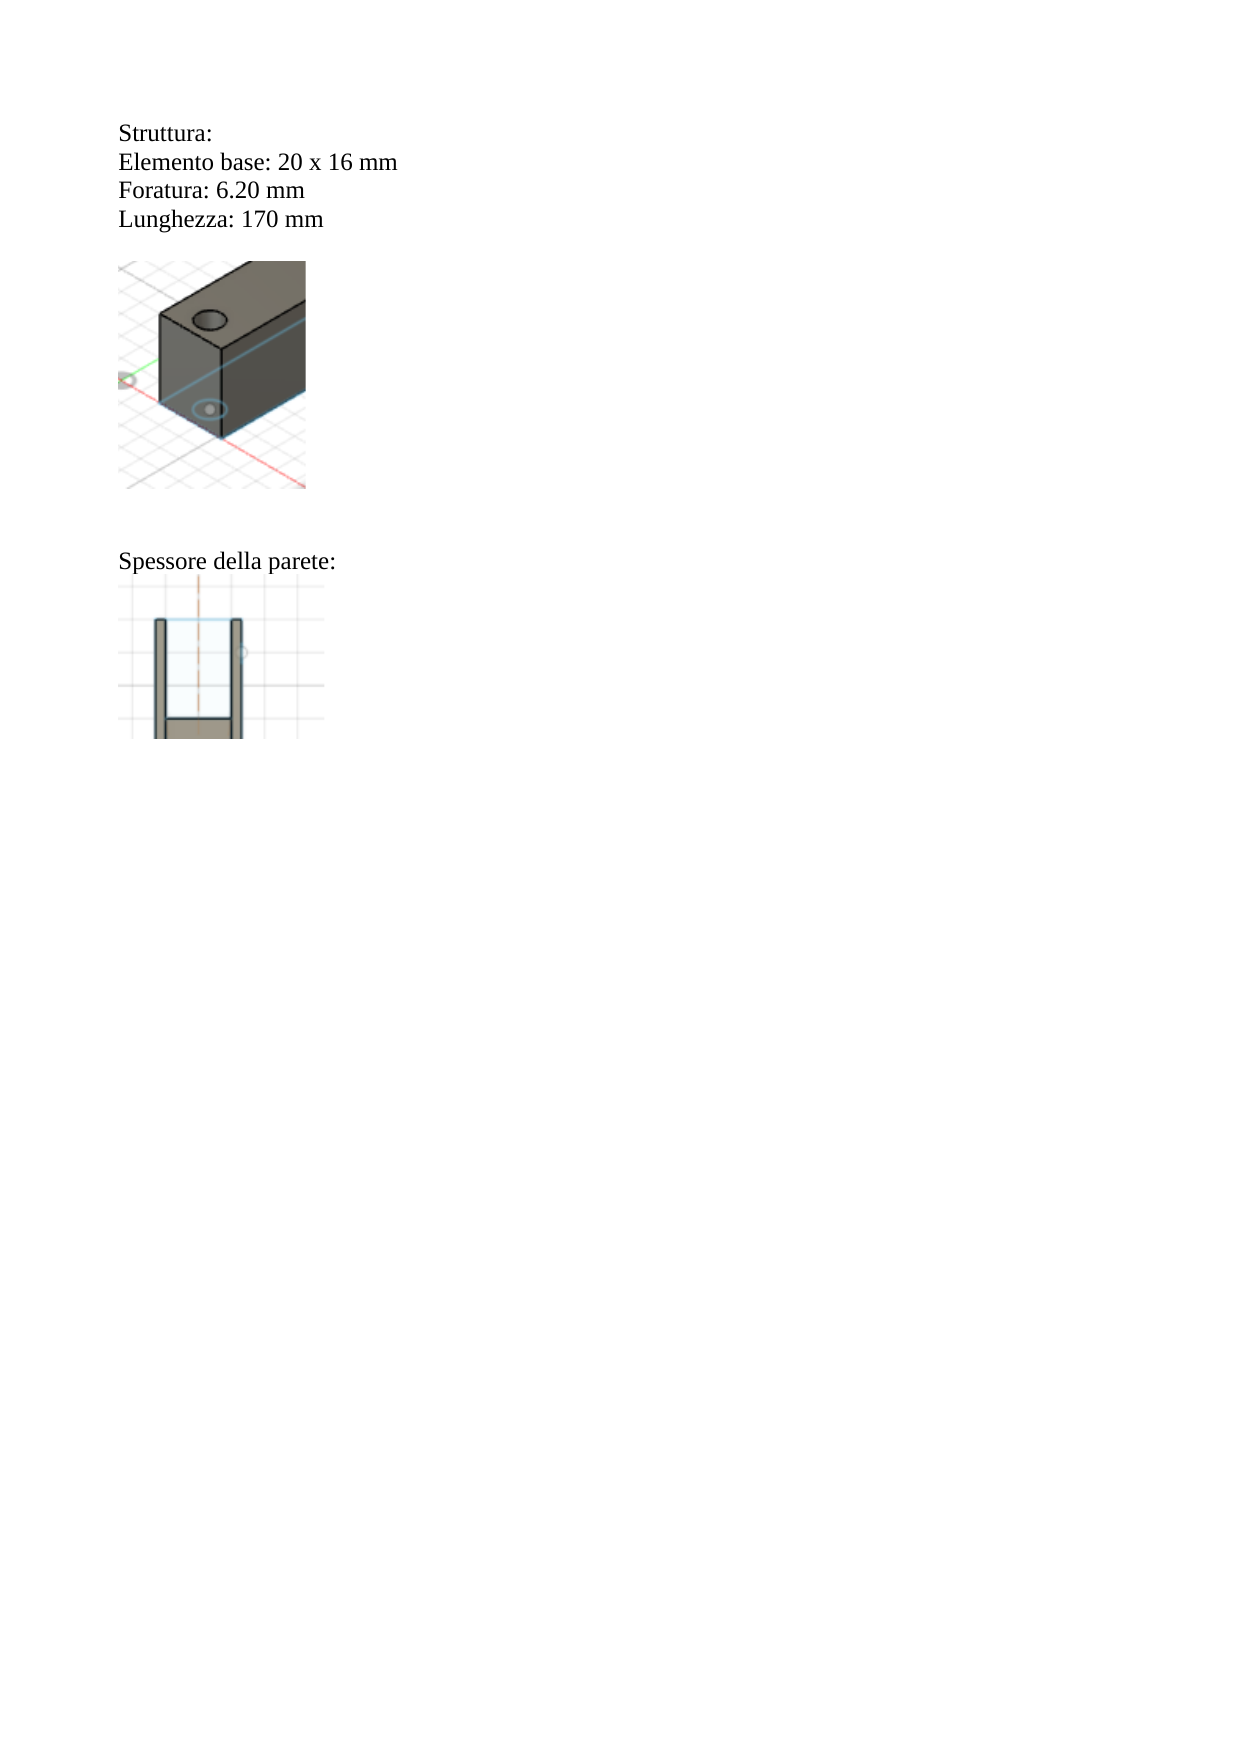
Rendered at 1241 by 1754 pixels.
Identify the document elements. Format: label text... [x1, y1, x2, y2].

picture [118, 574, 325, 739]
picture [118, 261, 306, 489]
text Lunghezza: 170 mm [118, 204, 1122, 233]
text Foratura: 6.20 mm [118, 176, 1122, 204]
text Struttura: [118, 118, 1122, 147]
text Spessore della parete: [118, 546, 1122, 575]
text Elemento base: 20 x 16 mm [118, 147, 1122, 176]
